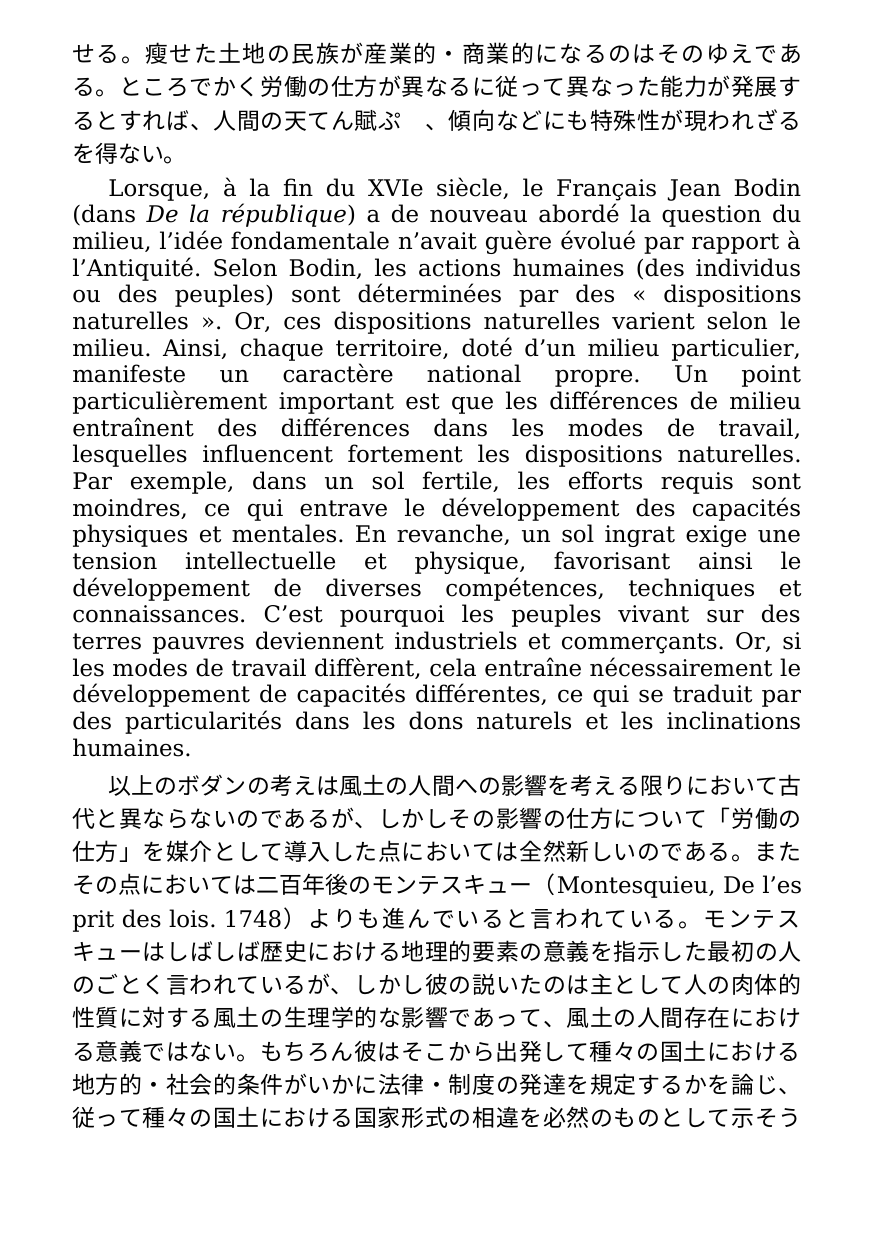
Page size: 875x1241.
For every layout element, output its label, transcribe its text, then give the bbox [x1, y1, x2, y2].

text Lorsque, à la fin du XVIe siècle, le Français Jean Bodin (dans De la république) a de nouveau abordé la question du milieu, l’idée fondamentale n’avait guère évolué par rapport à l’Antiquité. Selon Bodin, les actions humaines (des individus ou des peuples) sont déterminées par des « dispositions naturelles ». Or, ces dispositions naturelles varient selon le milieu. Ainsi, chaque territoire, doté d’un milieu particulier, manifeste un caractère national propre. Un point particulièrement important est que les différences de milieu entraînent des différences dans les modes de travail, lesquelles influencent fortement les dispositions naturelles. Par exemple, dans un sol fertile, les efforts requis sont moindres, ce qui entrave le développement des capacités physiques et mentales. En revanche, un sol ingrat exige une tension intellectuelle et physique, favorisant ainsi le développement de diverses compétences, techniques et connaissances. C’est pourquoi les peuples vivant sur des terres pauvres deviennent industriels et commerçants. Or, si les modes de travail diffèrent, cela entraîne nécessairement le développement de capacités différentes, ce qui se traduit par des particularités dans les dons naturels et les inclinations humaines. [72, 175, 802, 762]
text せる。瘦せた土地の民族が産業的・商業的になるのはそのゆえである。ところでかく労働の仕方が異なるに従って異なった能力が発展するとすれば、人間の天てん賦ぷ 、傾向などにも特殊性が現われざるを得ない。 [72, 36, 802, 169]
text 以上のボダンの考えは風土の人間への影響を考える限りにおいて古代と異ならないのであるが、しかしその影響の仕方について「労働の仕方」を媒介として導入した点においては全然新しいのである。またその点においては二百年後のモンテスキュー（Montesquieu, De l’esprit des lois. 1748）よりも進んでいると言われている。モンテスキューはしばしば歴史における地理的要素の意義を指示した最初の人のごとく言われているが、しかし彼の説いたのは主として人の肉体的性質に対する風土の生理学的な影響であって、風土の人間存在における意義ではない。もちろん彼はそこから出発して種々の国土における地方的・社会的条件がいかに法律・制度の発達を規定するかを論じ、従って種々の国土における国家形式の相違を必然のものとして示そう [72, 767, 802, 1133]
